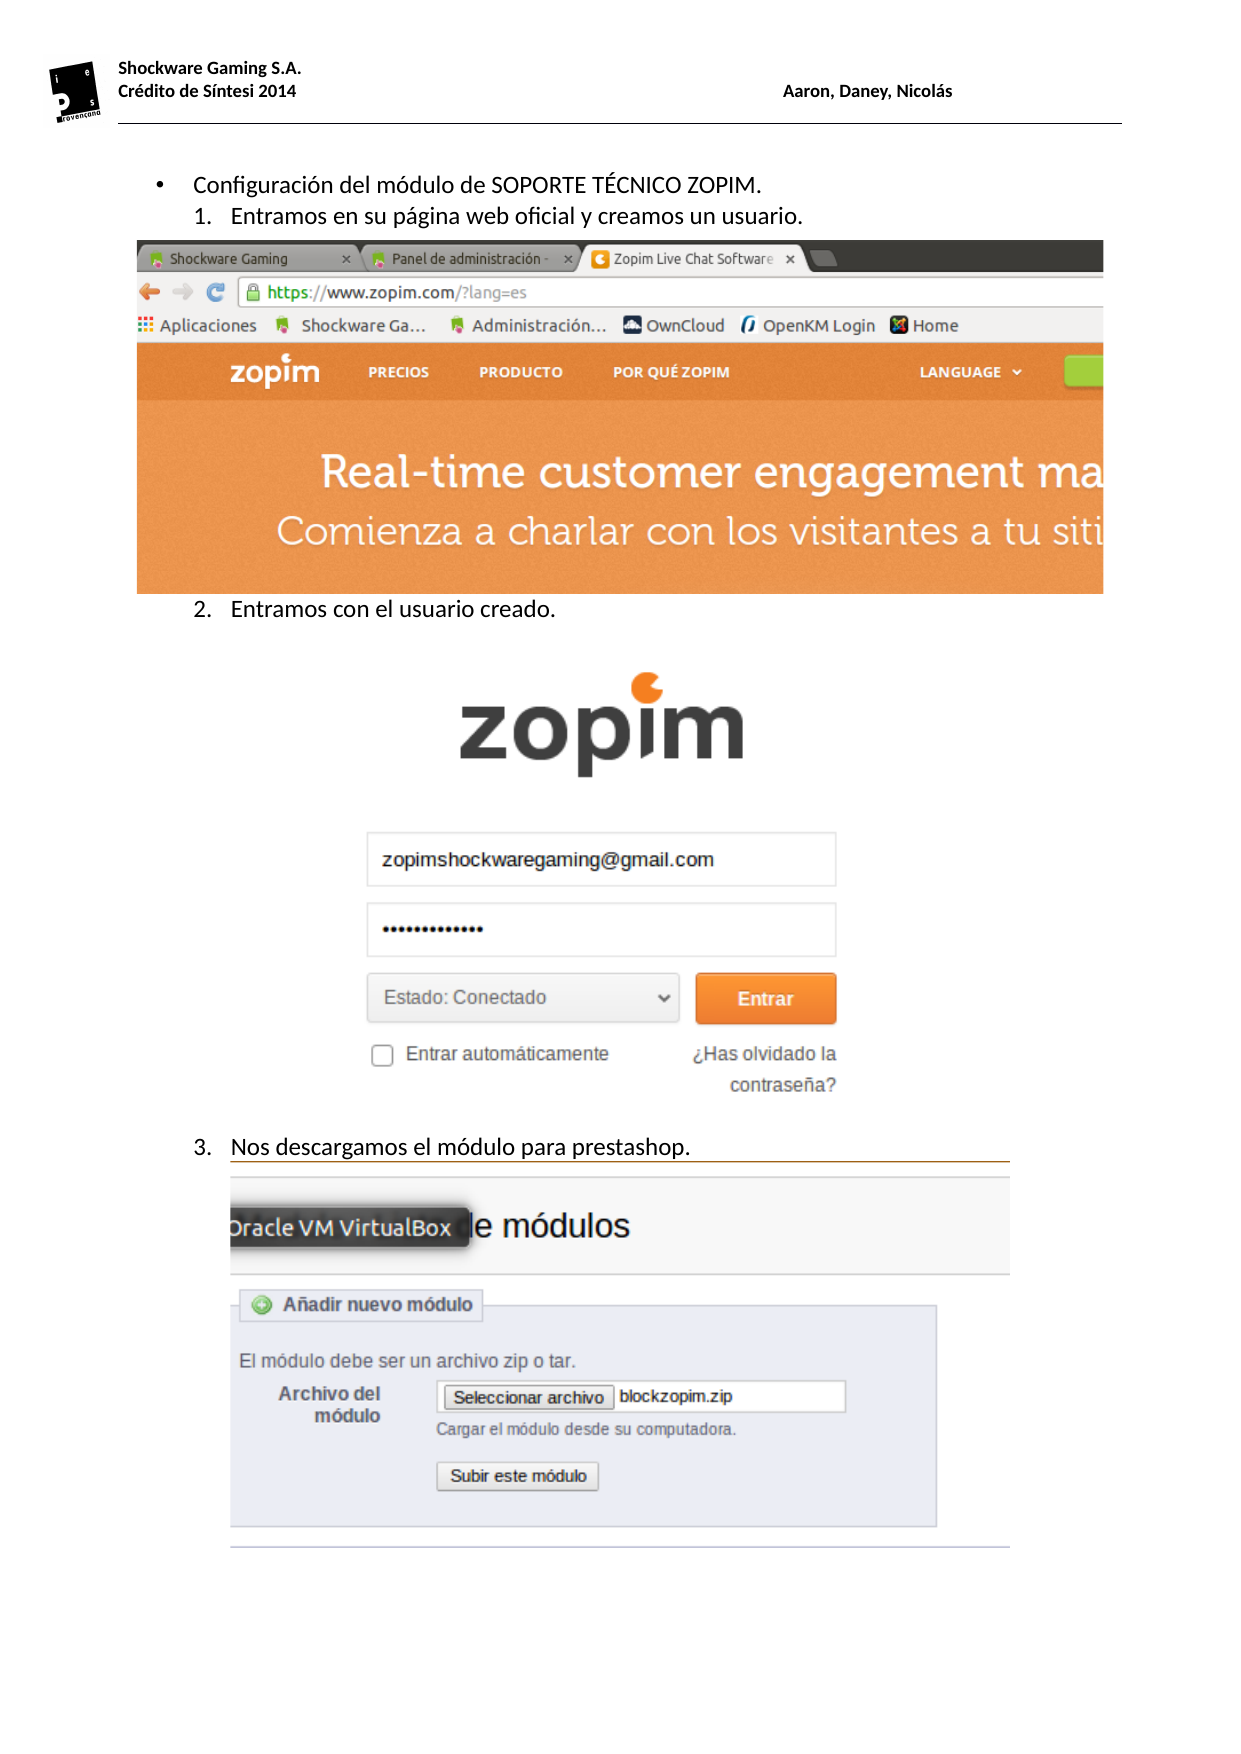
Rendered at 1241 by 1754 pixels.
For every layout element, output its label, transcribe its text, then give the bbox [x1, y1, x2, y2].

picture [345, 635, 851, 1131]
picture [230, 1161, 1010, 1548]
list Configuración del módulo de SOPORTE TÉCNICO ZOPIM. [156, 169, 1122, 200]
list Entramos con el usuario creado. [193, 230, 1122, 624]
list Nos descargamos el módulo para prestashop. [193, 624, 1122, 1161]
picture [43, 54, 110, 128]
picture [136, 240, 1104, 594]
list Entramos en su página web oficial y creamos un usuario. [193, 200, 1122, 230]
